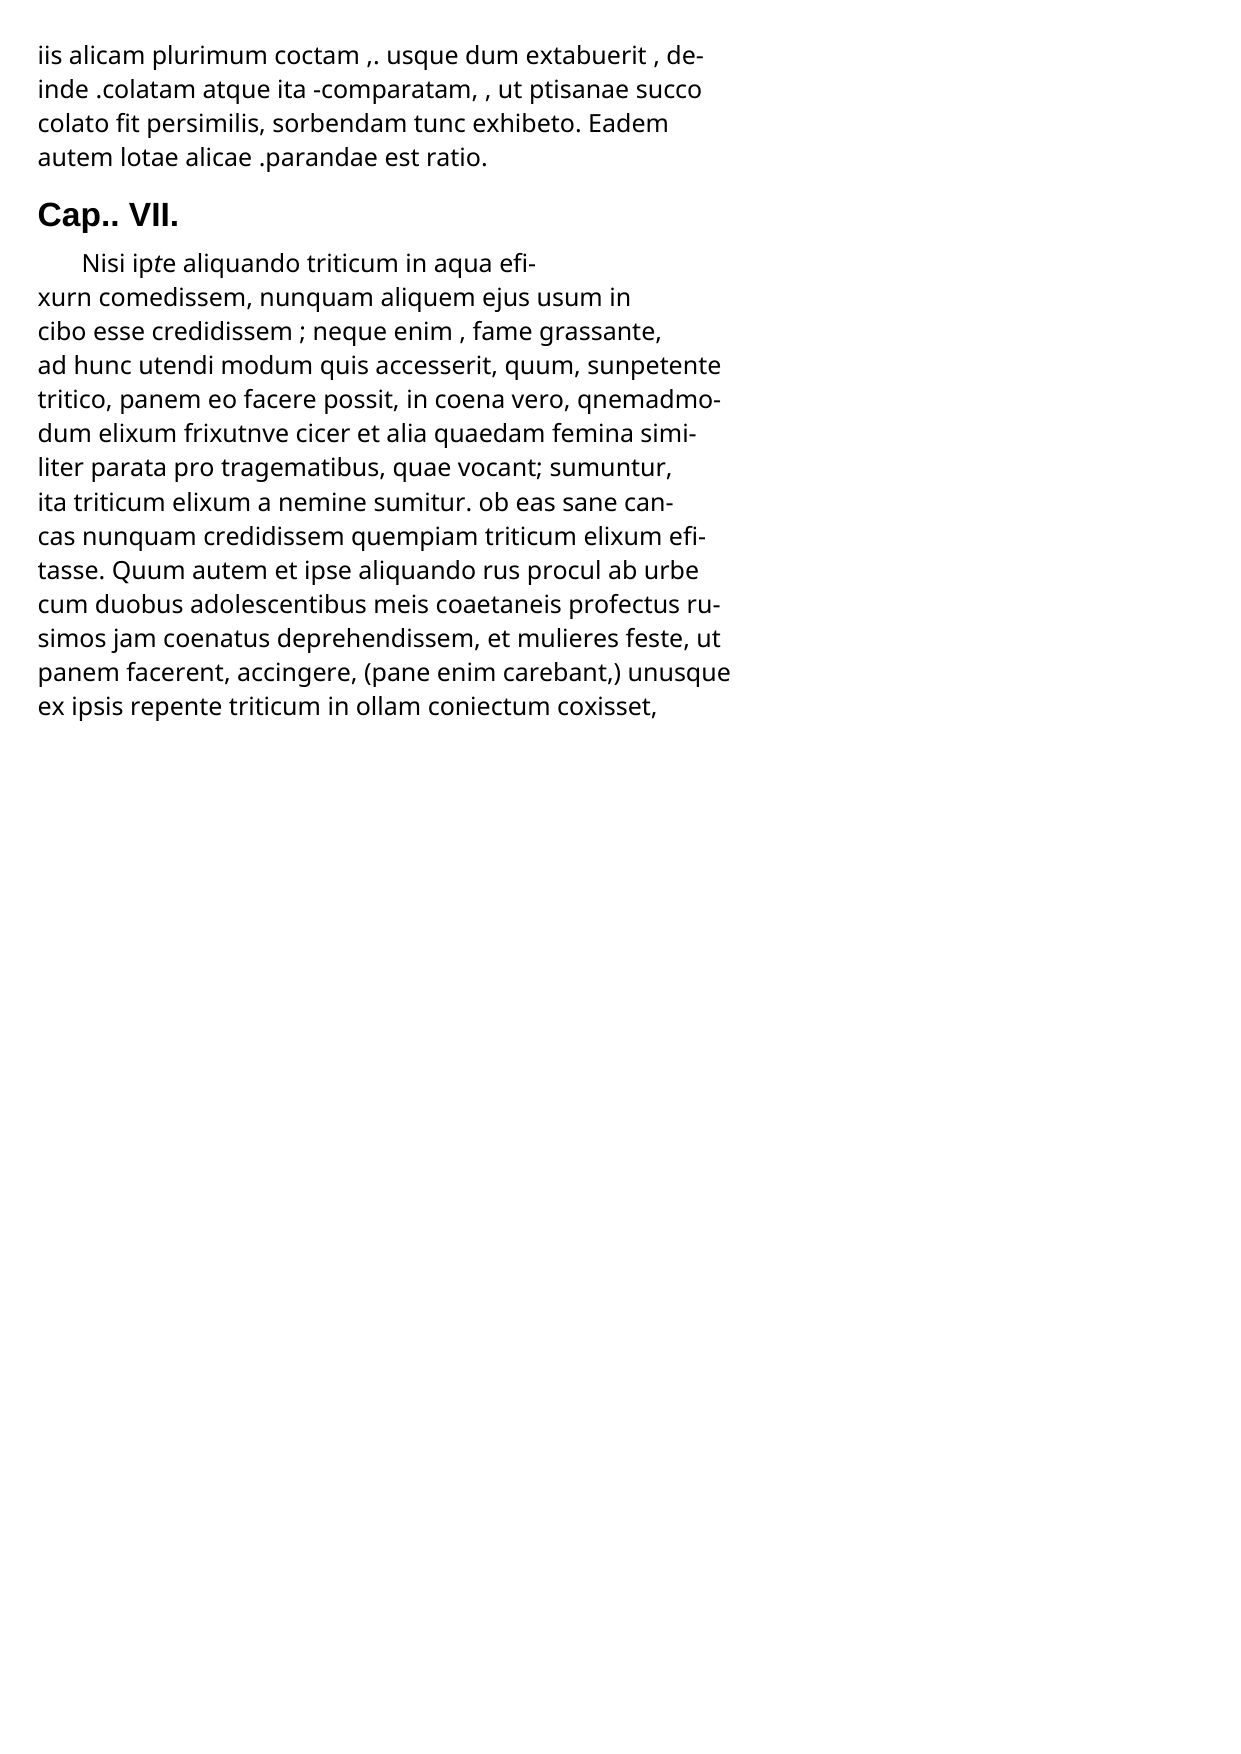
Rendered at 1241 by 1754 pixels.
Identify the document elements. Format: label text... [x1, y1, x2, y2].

subtitle Cap.. VII. [37, 194, 1203, 233]
text iis alicam plurimum coctam ,. usque dum extabuerit , de- inde .colatam atque ita -comparatam, , ut ptisanae succo colato fit persimilis, sorbendam tunc exhibeto. Eadem autem lotae alicae .parandae est ratio. [37, 37, 1203, 174]
text Nisi ipte aliquando triticum in aqua efi- xurn comedissem, nunquam aliquem ejus usum in cibo esse credidissem ; neque enim , fame grassante, ad hunc utendi modum quis accesserit, quum, sunpetente tritico, panem eo facere possit, in coena vero, qnemadmo- dum elixum frixutnve cicer et alia quaedam femina simi- liter parata pro tragematibus, quae vocant; sumuntur, ita triticum elixum a nemine sumitur. ob eas sane can- cas nunquam credidissem quempiam triticum elixum efi- tasse. Quum autem et ipse aliquando rus procul ab urbe cum duobus adolescentibus meis coaetaneis profectus ru- simos jam coenatus deprehendissem, et mulieres feste, ut panem facerent, accingere, (pane enim carebant,) unusque ex ipsis repente triticum in ollam coniectum coxisset, [37, 246, 1203, 723]
